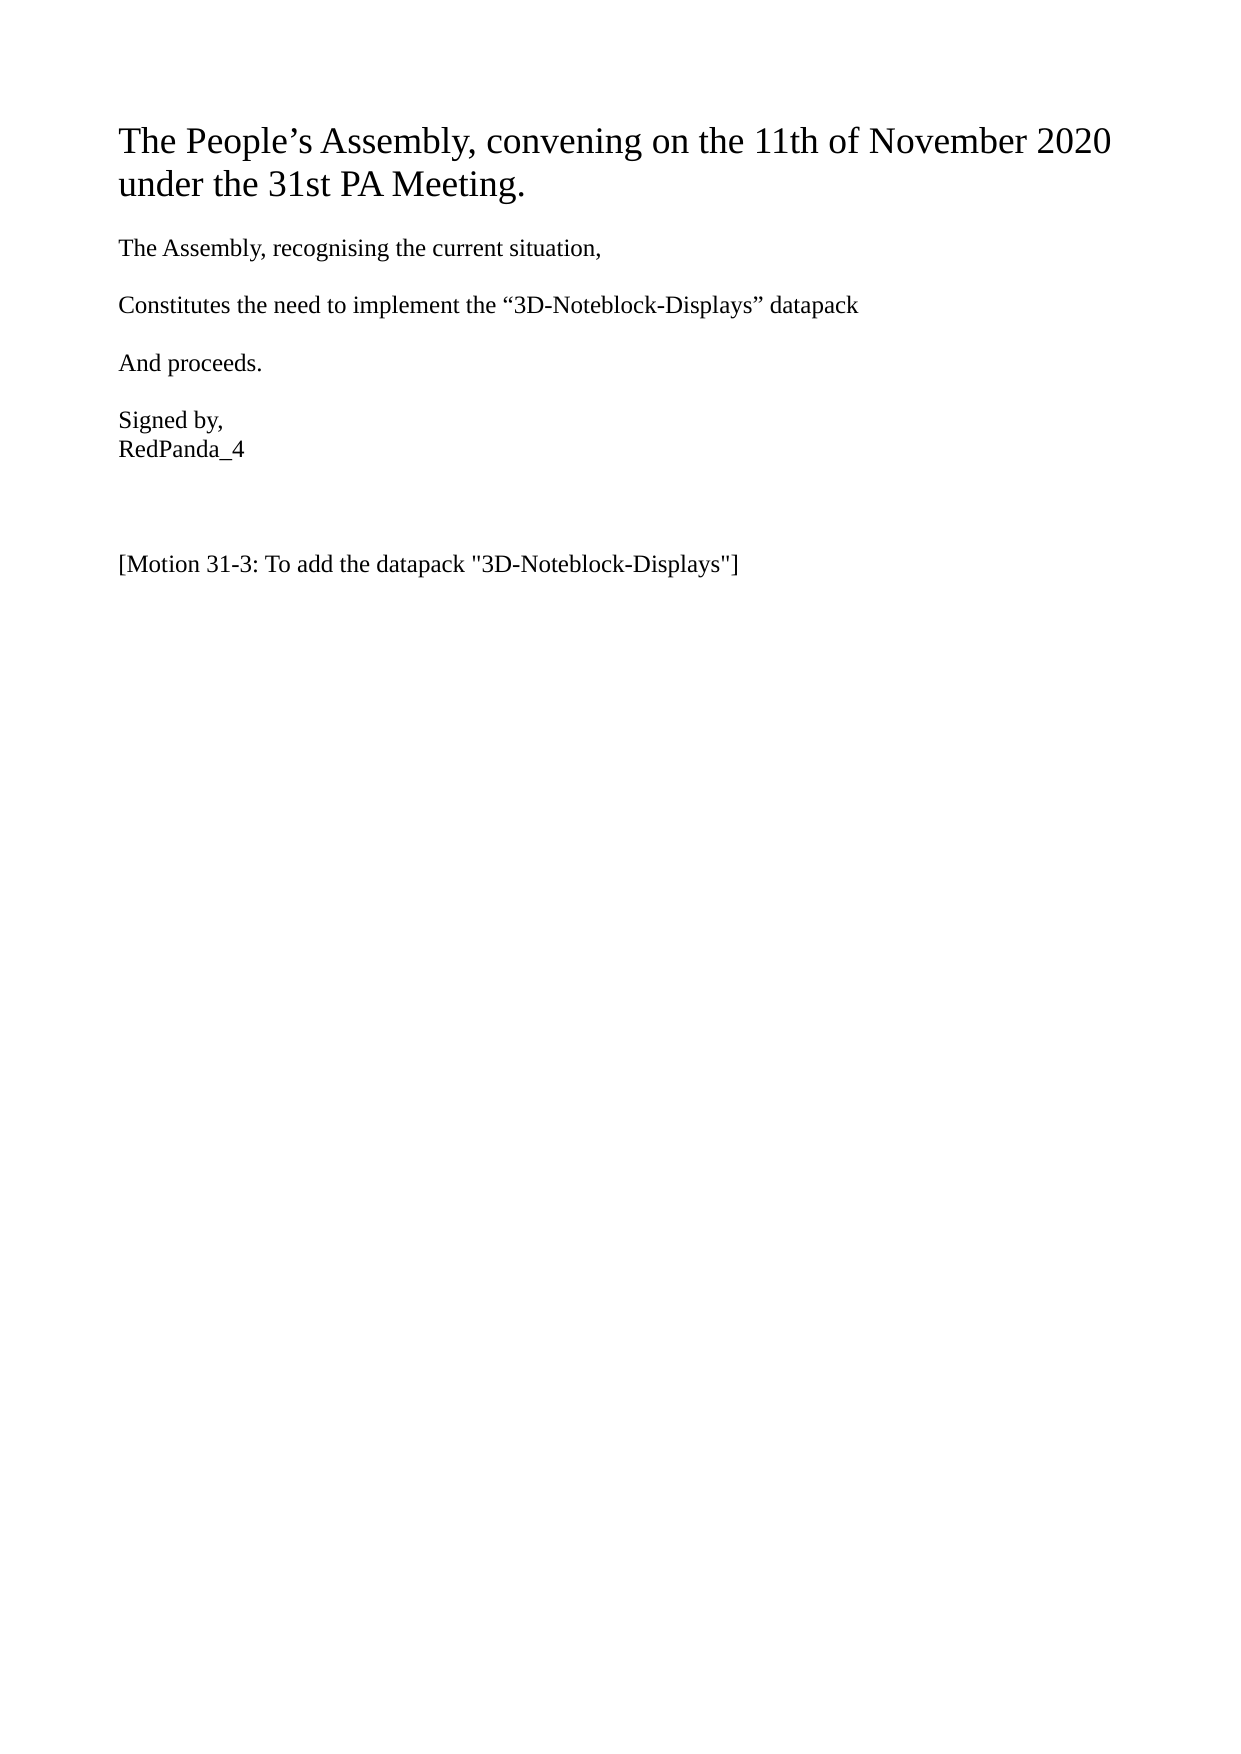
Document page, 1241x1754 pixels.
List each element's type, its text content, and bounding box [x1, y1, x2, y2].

text Signed by, [118, 406, 1122, 434]
text [Motion 31-3: To add the datapack "3D-Noteblock-Displays"] [118, 549, 1122, 578]
text Constitutes the need to implement the “3D-Noteblock-Displays” datapack [118, 291, 1122, 319]
text The Assembly, recognising the current situation, [118, 233, 1122, 262]
text RedPanda_4 [118, 434, 1122, 463]
text The People’s Assembly, convening on the 11th of November 2020 under the 31st PA Meeting. [118, 118, 1122, 204]
text And proceeds. [118, 348, 1122, 377]
